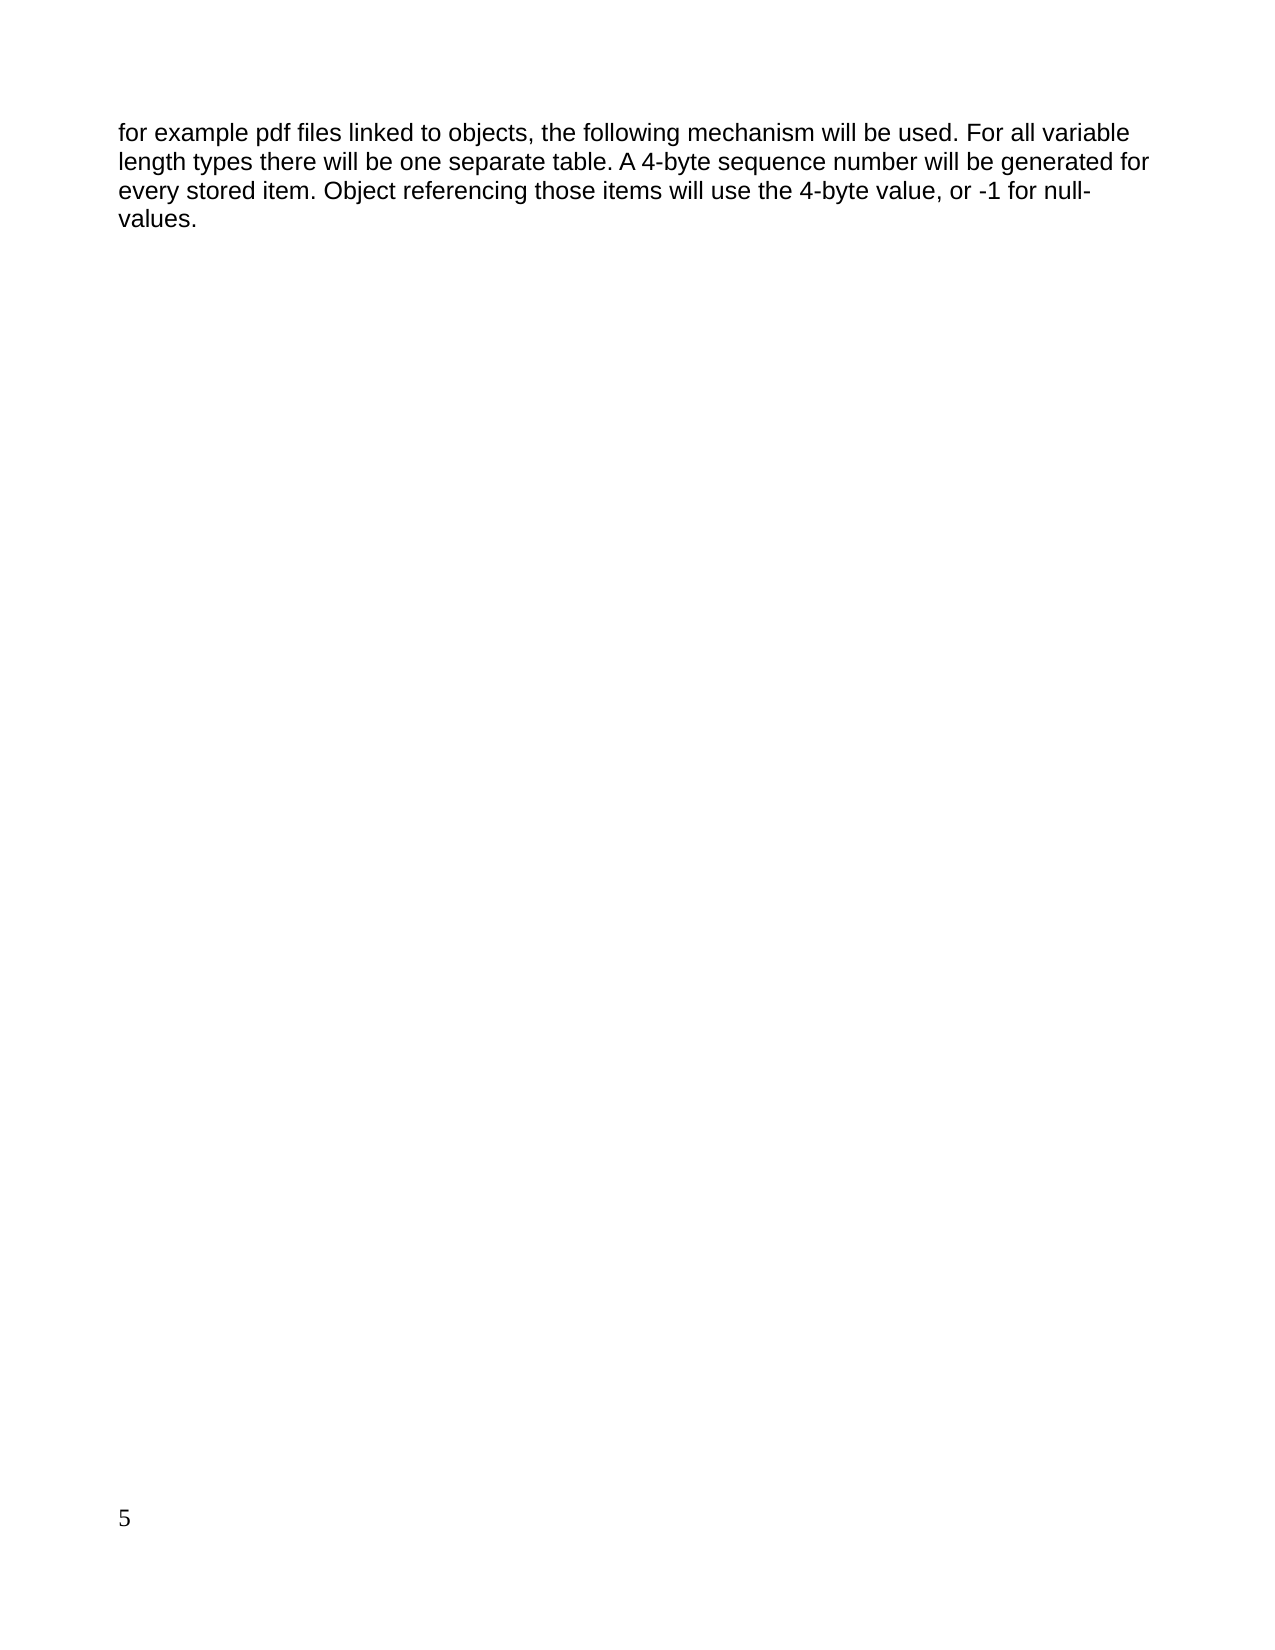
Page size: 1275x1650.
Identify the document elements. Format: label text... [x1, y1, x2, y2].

text for example pdf files linked to objects, the following mechanism will be used. For all variable length types there will be one separate table. A 4-byte sequence number will be generated for every stored item. Object referencing those items will use the 4-byte value, or -1 for null-values. [118, 118, 1157, 233]
